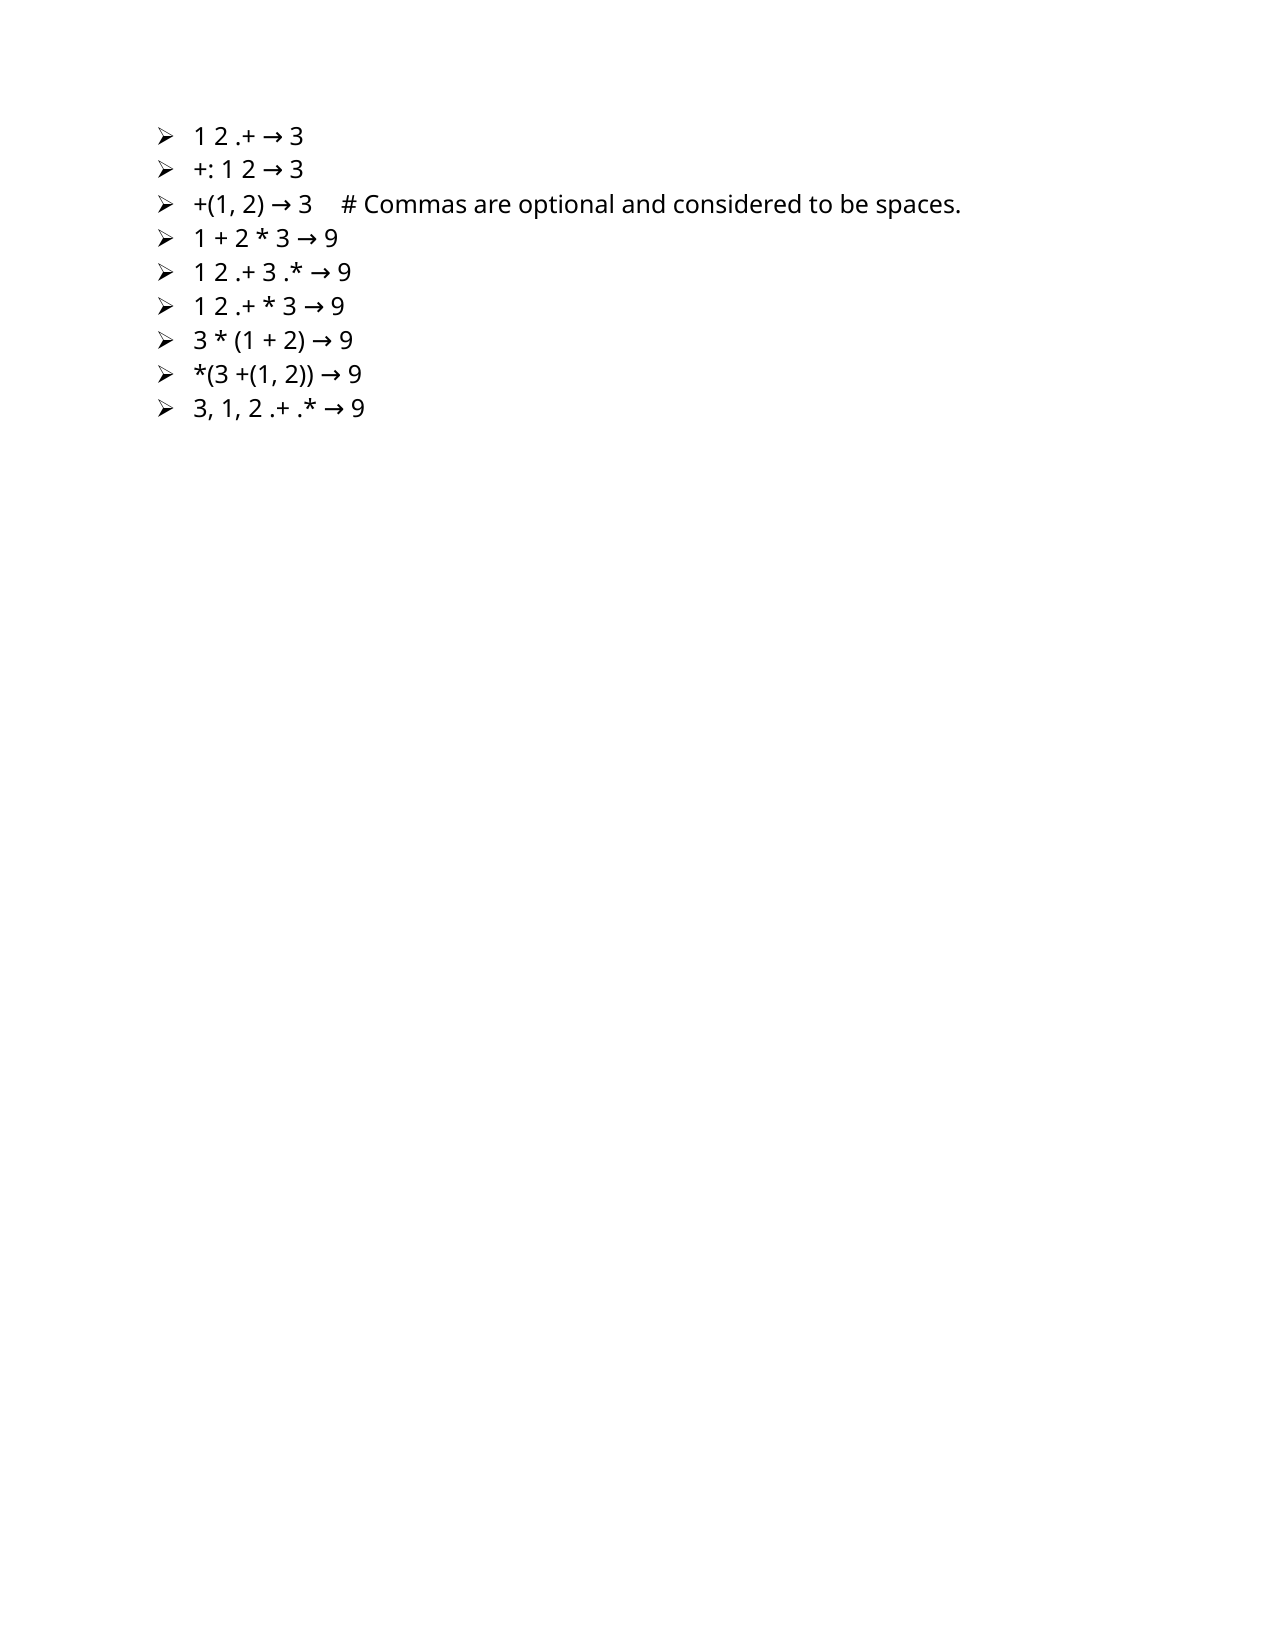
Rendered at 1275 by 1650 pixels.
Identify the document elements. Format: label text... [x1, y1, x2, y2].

list 3 * (1 + 2) → 9 [156, 322, 1157, 357]
list 1 2 .+ → 3 [156, 118, 1157, 152]
list *(3 +(1, 2)) → 9 [156, 357, 1157, 391]
list 1 2 .+ 3 .* → 9 [156, 254, 1157, 288]
list 3, 1, 2 .+ .* → 9 [156, 391, 1157, 425]
list +(1, 2) → 3 # Commas are optional and considered to be spaces. [156, 186, 1157, 220]
list 1 2 .+ * 3 → 9 [156, 288, 1157, 322]
list +: 1 2 → 3 [156, 152, 1157, 186]
list 1 + 2 * 3 → 9 [156, 220, 1157, 254]
